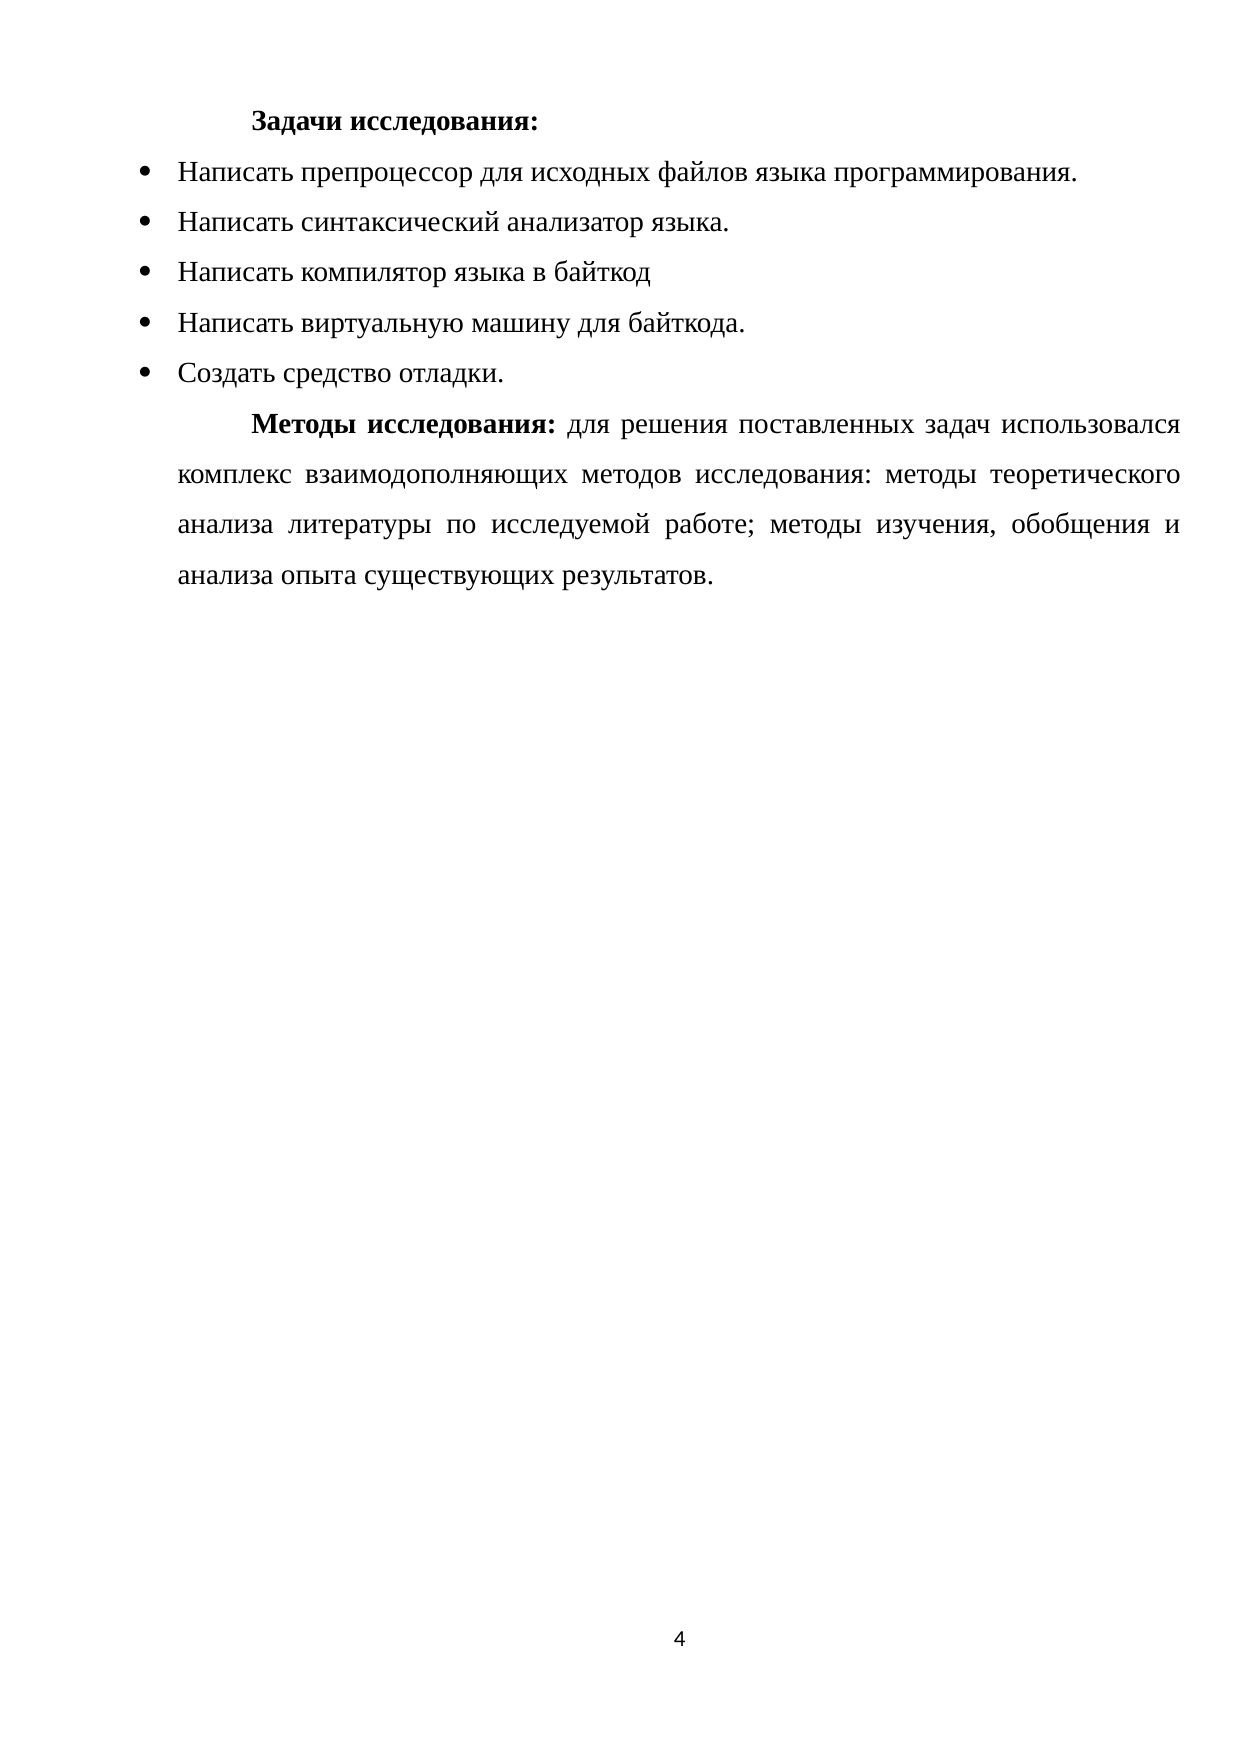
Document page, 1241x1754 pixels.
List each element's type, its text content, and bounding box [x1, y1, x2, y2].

text Задачи исследования: [177, 103, 1181, 137]
list Написать синтаксический анализатор языка. [140, 204, 1181, 238]
list Написать компилятор языка в байткод [140, 254, 1181, 288]
list Создать средство отладки. [140, 355, 1181, 389]
list Написать препроцессор для исходных файлов языка программирования. [140, 154, 1181, 187]
list Написать виртуальную машину для байткода. [140, 305, 1181, 339]
text Методы исследования: для решения поставленных задач использовался комплекс взаимодополняющих методов исследования: методы теоретического анализа литературы по исследуемой работе; методы изучения, обобщения и анализа опыта существующих результатов. [177, 406, 1181, 590]
